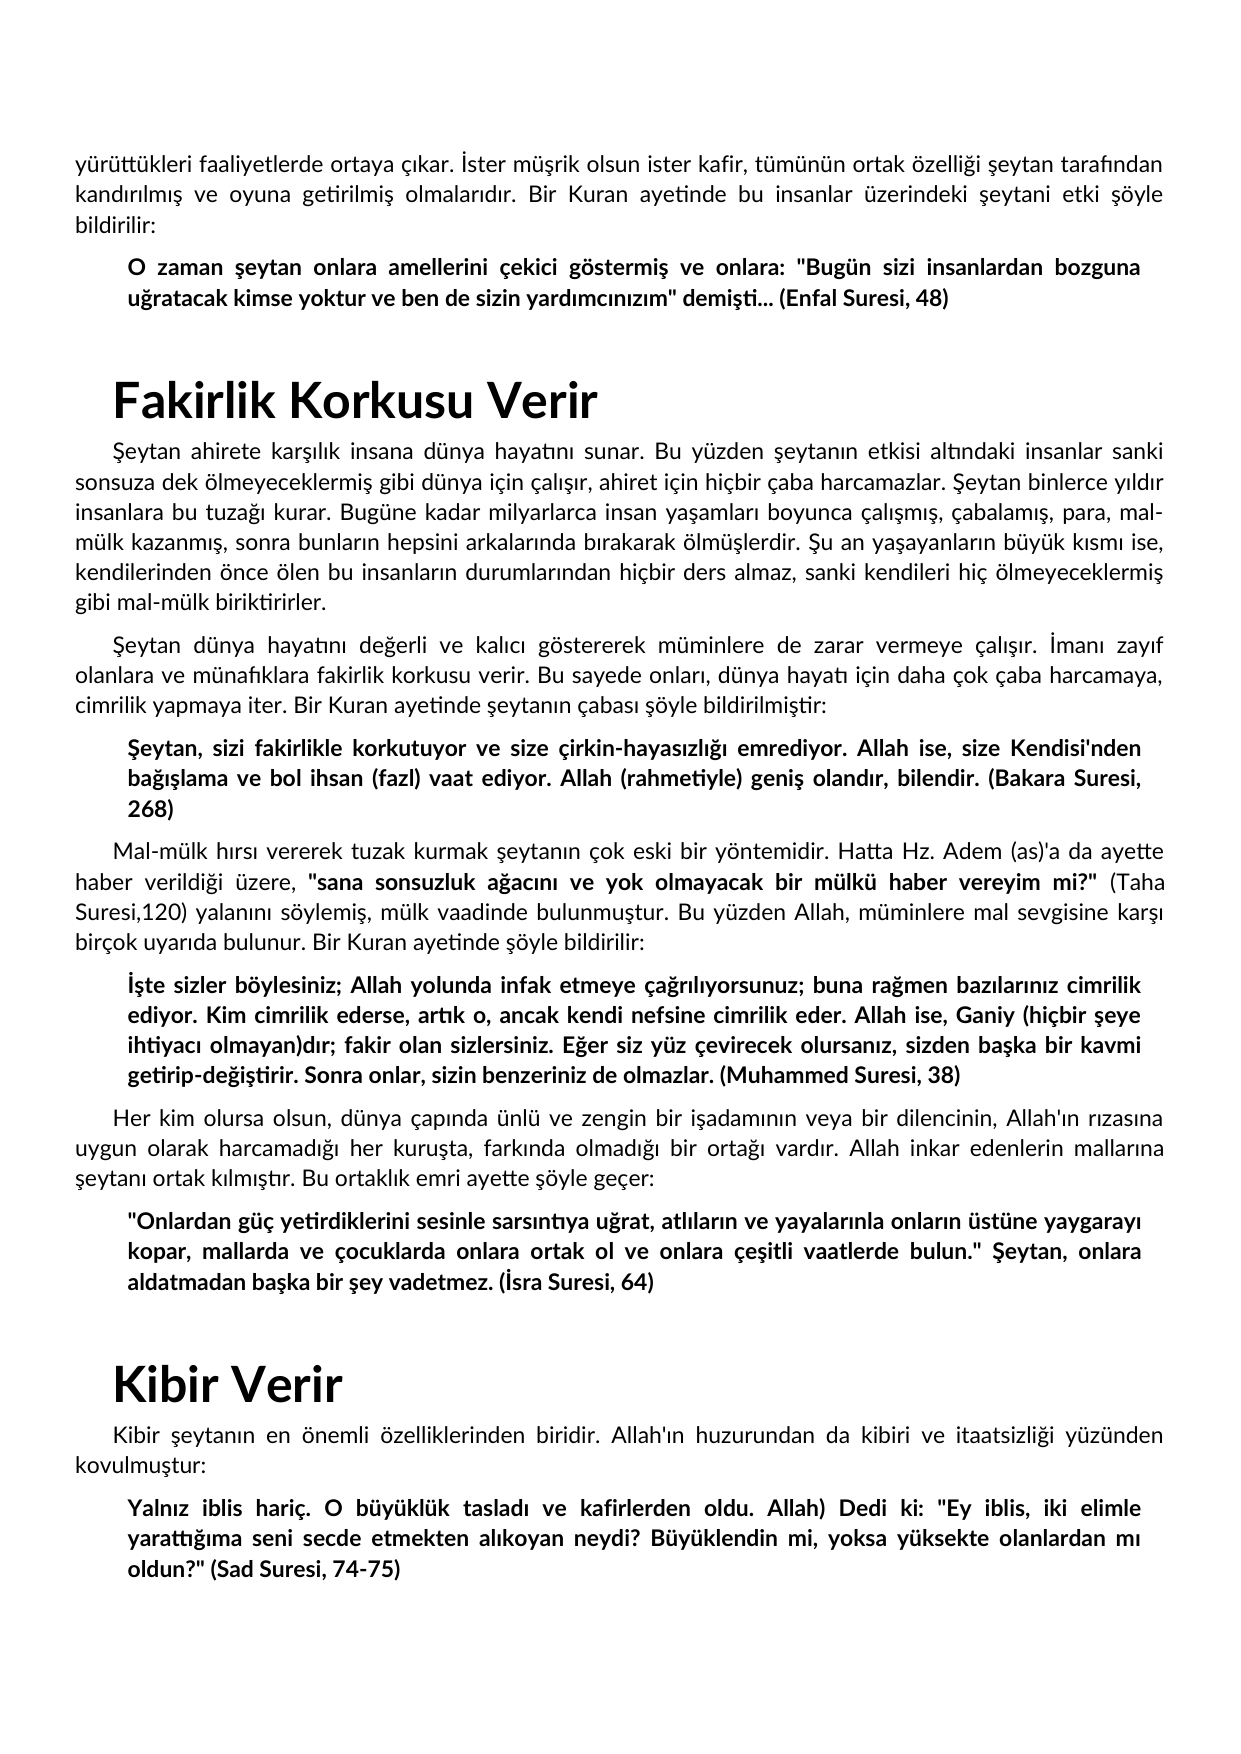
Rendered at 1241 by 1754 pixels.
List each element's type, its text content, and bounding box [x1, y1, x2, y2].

subtitle Kibir Verir [112, 1353, 1165, 1413]
subtitle Fakirlik Korkusu Verir [112, 369, 1165, 429]
text yürüttükleri faaliyetlerde ortaya çıkar. İster müşrik olsun ister kafir, tümünün ortak özelliği şeytan tarafından kandırılmış ve oyuna getirilmiş olmalarıdır. Bir Kuran ayetinde bu insanlar üzerindeki şeytani etki şöyle bildirilir: [75, 150, 1165, 238]
text Mal-mülk hırsı vererek tuzak kurmak şeytanın çok eski bir yöntemidir. Hatta Hz. Adem (as)'a da ayette haber verildiği üzere, "sana sonsuzluk ağacını ve yok olmayacak bir mülkü haber vereyim mi?" (Taha Suresi,120) yalanını söylemiş, mülk vaadinde bulunmuştur. Bu yüzden Allah, müminlere mal sevgisine karşı birçok uyarıda bulunur. Bir Kuran ayetinde şöyle bildirilir: [75, 837, 1165, 955]
text Şeytan ahirete karşılık insana dünya hayatını sunar. Bu yüzden şeytanın etkisi altındaki insanlar sanki sonsuza dek ölmeyeceklermiş gibi dünya için çalışır, ahiret için hiçbir çaba harcamazlar. Şeytan binlerce yıldır insanlara bu tuzağı kurar. Bugüne kadar milyarlarca insan yaşamları boyunca çalışmış, çabalamış, para, mal-mülk kazanmış, sonra bunların hepsini arkalarında bırakarak ölmüşlerdir. Şu an yaşayanların büyük kısmı ise, kendilerinden önce ölen bu insanların durumlarından hiçbir ders almaz, sanki kendileri hiç ölmeyeceklermiş gibi mal-mülk biriktirirler. [75, 437, 1165, 616]
text Şeytan, sizi fakirlikle korkutuyor ve size çirkin-hayasızlığı emrediyor. Allah ise, size Kendisi'nden bağışlama ve bol ihsan (fazl) vaat ediyor. Allah (rahmetiyle) geniş olandır, bilendir. (Bakara Suresi, 268) [127, 734, 1143, 822]
text O zaman şeytan onlara amellerini çekici göstermiş ve onlara: "Bugün sizi insanlardan bozguna uğratacak kimse yoktur ve ben de sizin yardımcınızım" demişti... (Enfal Suresi, 48) [127, 253, 1143, 311]
text "Onlardan güç yetirdiklerini sesinle sarsıntıya uğrat, atlıların ve yayalarınla onların üstüne yaygarayı kopar, mallarda ve çocuklarda onlara ortak ol ve onlara çeşitli vaatlerde bulun." Şeytan, onlara aldatmadan başka bir şey vadetmez. (İsra Suresi, 64) [127, 1207, 1143, 1295]
text Her kim olursa olsun, dünya çapında ünlü ve zengin bir işadamının veya bir dilencinin, Allah'ın rızasına uygun olarak harcamadığı her kuruşta, farkında olmadığı bir ortağı vardır. Allah inkar edenlerin mallarına şeytanı ortak kılmıştır. Bu ortaklık emri ayette şöyle geçer: [75, 1104, 1165, 1192]
text Yalnız iblis hariç. O büyüklük tasladı ve kafirlerden oldu. Allah) Dedi ki: "Ey iblis, iki elimle yarattığıma seni secde etmekten alıkoyan neydi? Büyüklendin mi, yoksa yüksekte olanlardan mı oldun?" (Sad Suresi, 74-75) [127, 1494, 1143, 1582]
text İşte sizler böylesiniz; Allah yolunda infak etmeye çağrılıyorsunuz; buna rağmen bazılarınız cimrilik ediyor. Kim cimrilik ederse, artık o, ancak kendi nefsine cimrilik eder. Allah ise, Ganiy (hiçbir şeye ihtiyacı olmayan)dır; fakir olan sizlersiniz. Eğer siz yüz çevirecek olursanız, sizden başka bir kavmi getirip-değiştirir. Sonra onlar, sizin benzeriniz de olmazlar. (Muhammed Suresi, 38) [127, 970, 1143, 1088]
text Şeytan dünya hayatını değerli ve kalıcı göstererek müminlere de zarar vermeye çalışır. İmanı zayıf olanlara ve münafıklara fakirlik korkusu verir. Bu sayede onları, dünya hayatı için daha çok çaba harcamaya, cimrilik yapmaya iter. Bir Kuran ayetinde şeytanın çabası şöyle bildirilmiştir: [75, 631, 1165, 719]
text Kibir şeytanın en önemli özelliklerinden biridir. Allah'ın huzurundan da kibiri ve itaatsizliği yüzünden kovulmuştur: [75, 1421, 1165, 1479]
